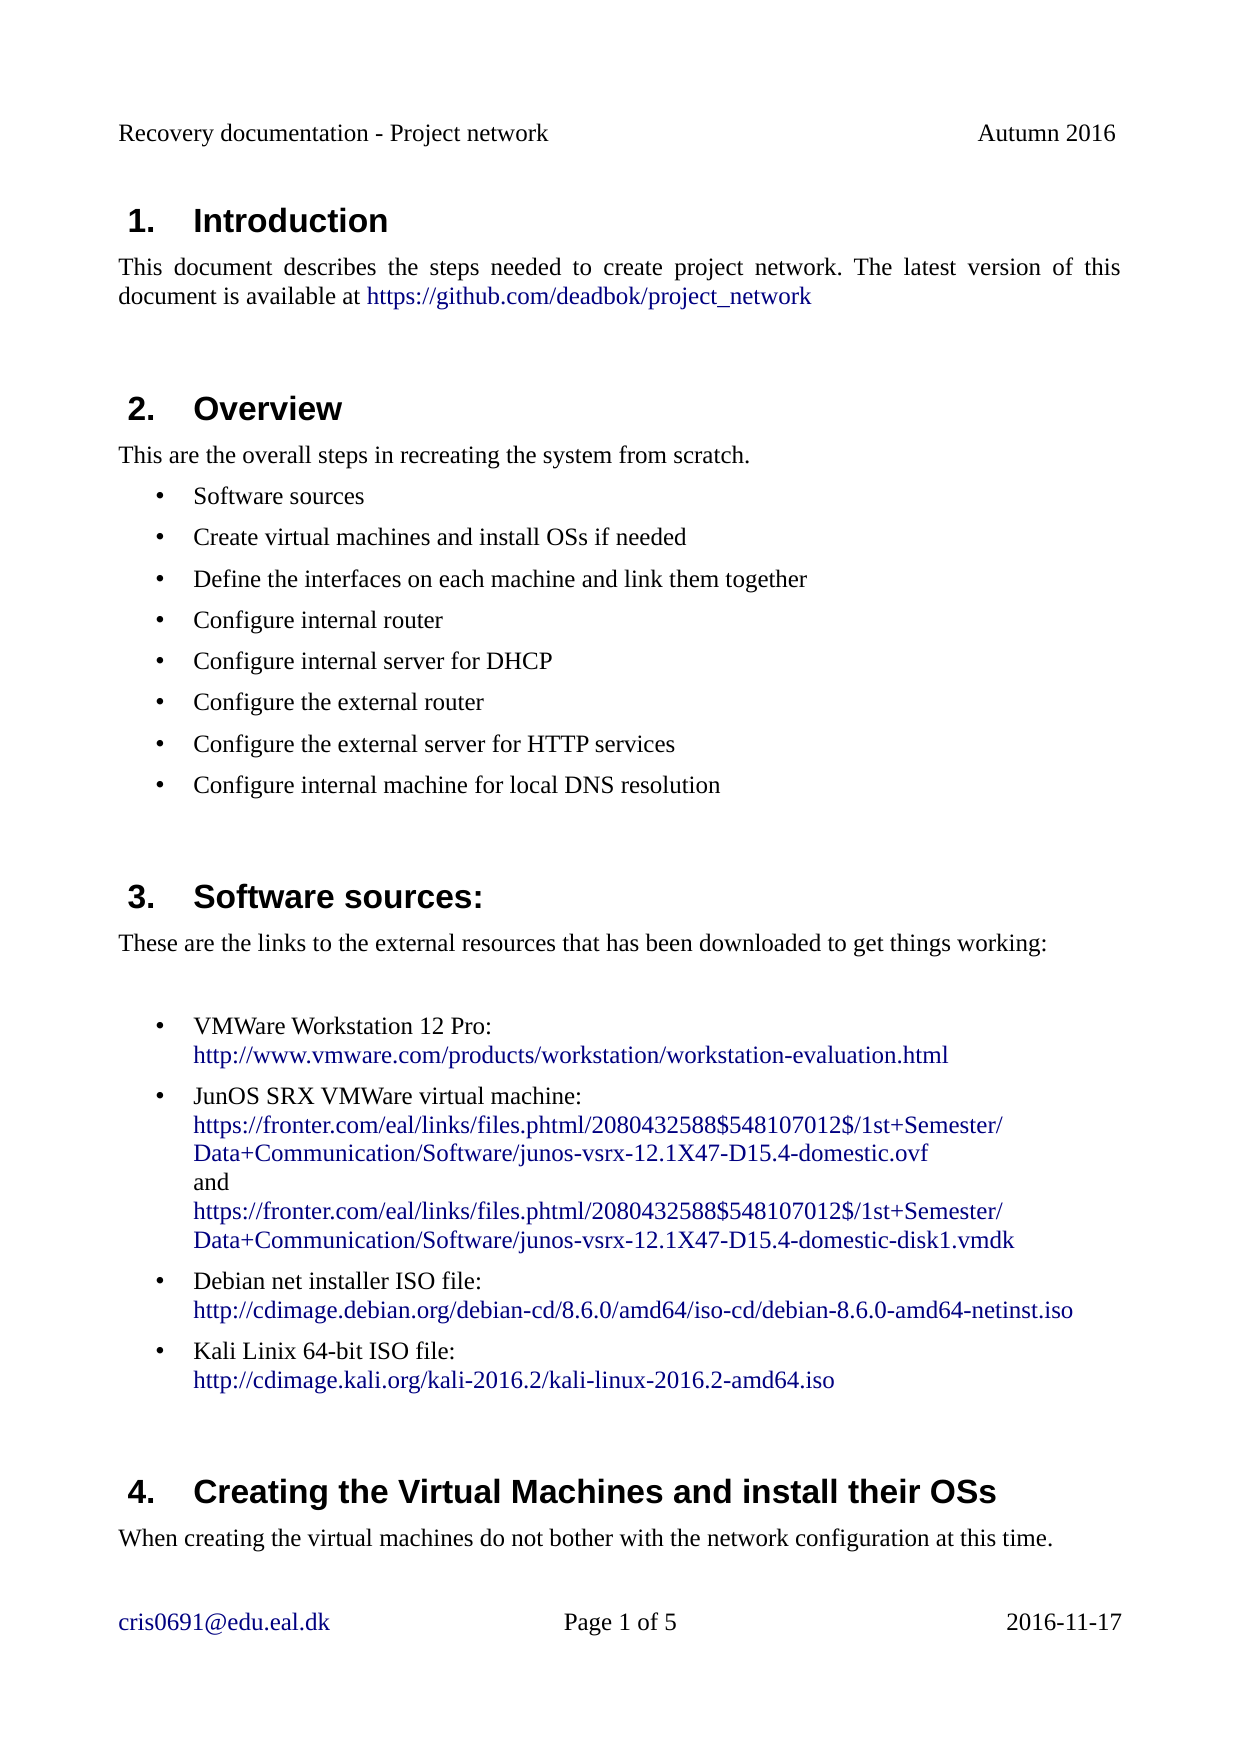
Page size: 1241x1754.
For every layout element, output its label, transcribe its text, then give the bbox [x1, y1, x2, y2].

text These are the links to the external resources that has been downloaded to get things working: [118, 928, 1122, 957]
list VMWare Workstation 12 Pro: http://www.vmware.com/products/workstation/workstation-evaluation.html [156, 1011, 1122, 1068]
list Configure the external server for HTTP services [156, 729, 1122, 757]
list Configure internal machine for local DNS resolution [156, 770, 1122, 799]
list Software sources [156, 481, 1122, 510]
list Define the interfaces on each machine and link them together [156, 564, 1122, 592]
subtitle Overview [118, 389, 1122, 427]
list Configure the external router [156, 687, 1122, 716]
text This document describes the steps needed to create project network. The latest version of this document is available at https://github.com/deadbok/project_network [118, 252, 1122, 310]
subtitle Software sources: [118, 877, 1122, 916]
list Debian net installer ISO file: http://cdimage.debian.org/debian-cd/8.6.0/amd64/iso-cd/debian-8.6.0-amd64-netinst.iso [156, 1266, 1122, 1323]
list Configure internal server for DHCP [156, 646, 1122, 675]
list JunOS SRX VMWare virtual machine: https://fronter.com/eal/links/files.phtml/2080432588$548107012$/1st+Semester/Data+Communication/Software/junos-vsrx-12.1X47-D15.4-domestic.ovf and https://fronter.com/eal/links/files.phtml/2080432588$548107012$/1st+Semester/Data+Communication/Software/junos-vsrx-12.1X47-D15.4-domestic-disk1.vmdk [156, 1081, 1122, 1253]
subtitle Introduction [118, 201, 1122, 240]
list Create virtual machines and install OSs if needed [156, 522, 1122, 551]
subtitle Creating the Virtual Machines and install their OSs [118, 1472, 1122, 1511]
text This are the overall steps in recreating the system from scratch. [118, 440, 1122, 469]
text When creating the virtual machines do not bother with the network configuration at this time. [118, 1523, 1122, 1552]
list Kali Linix 64-bit ISO file: http://cdimage.kali.org/kali-2016.2/kali-linux-2016.2-amd64.iso [156, 1336, 1122, 1393]
list Configure internal router [156, 605, 1122, 634]
